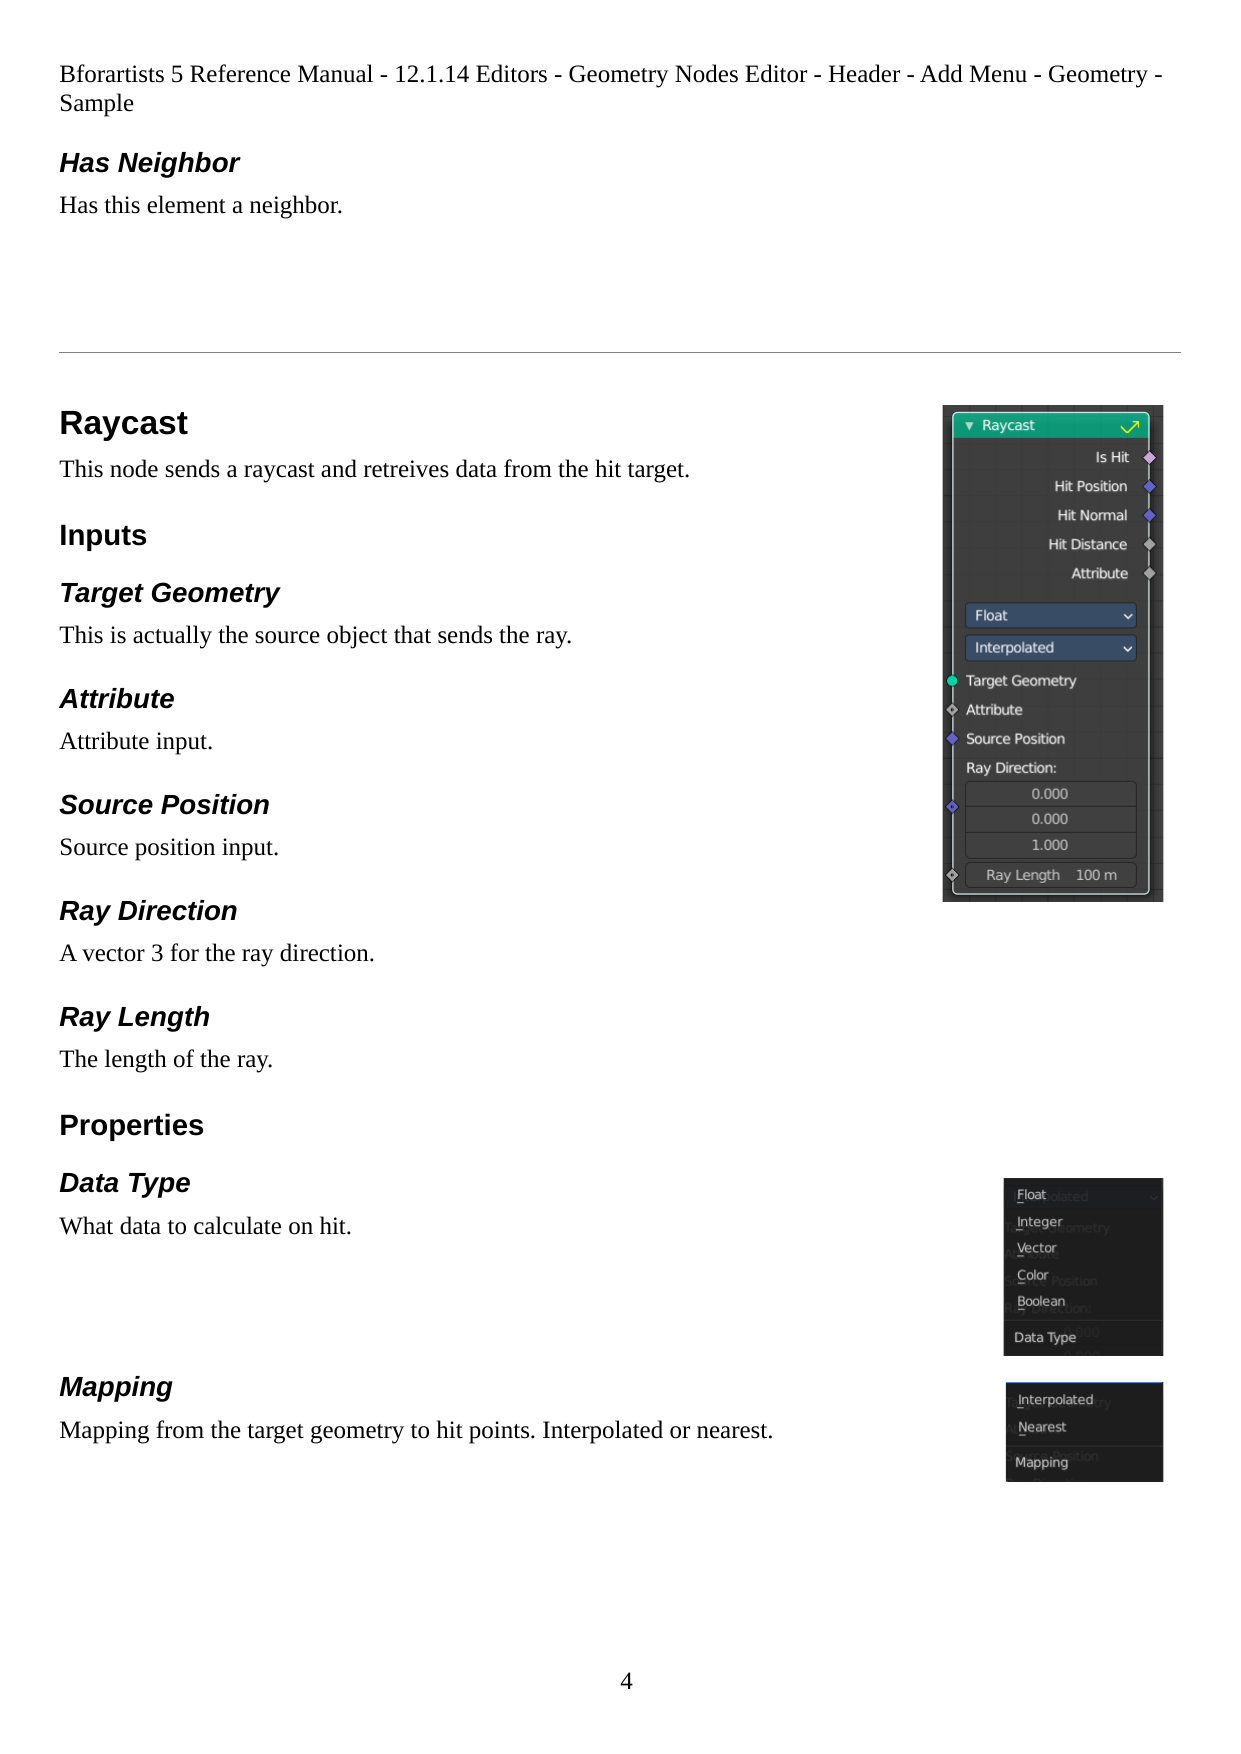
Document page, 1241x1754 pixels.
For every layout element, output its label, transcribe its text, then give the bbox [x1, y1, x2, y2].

subtitle [1164, 576, 1181, 608]
subtitle Attribute [59, 682, 942, 714]
subtitle Properties [59, 1108, 1181, 1142]
text The length of the ray. [59, 1044, 1181, 1073]
picture [1003, 1178, 1164, 1356]
picture [1005, 1382, 1164, 1482]
text Attribute input. [59, 726, 942, 755]
text This is actually the source object that sends the ray. [59, 621, 942, 649]
subtitle Target Geometry [59, 576, 942, 608]
text What data to calculate on hit. [59, 1211, 1003, 1240]
text This node sends a raycast and retreives data from the hit target. [59, 454, 942, 482]
subtitle Mapping [59, 1371, 1181, 1403]
subtitle Ray Direction [59, 894, 1181, 926]
text Source position input. [59, 832, 942, 861]
subtitle Source Position [59, 788, 942, 820]
text [1164, 726, 1181, 755]
subtitle [1164, 788, 1181, 820]
subtitle Data Type [59, 1167, 1181, 1198]
text Has this element a neighbor. [59, 190, 1181, 219]
subtitle [1164, 517, 1181, 551]
picture [942, 405, 1164, 902]
text Mapping from the target geometry to hit points. Interpolated or nearest. [59, 1415, 1005, 1444]
subtitle Inputs [59, 517, 942, 551]
text [1164, 832, 1181, 861]
subtitle Has Neighbor [59, 146, 1181, 178]
subtitle [1164, 682, 1181, 714]
text A vector 3 for the ray direction. [59, 938, 1181, 967]
subtitle Raycast [59, 403, 1181, 441]
subtitle Ray Length [59, 1000, 1181, 1032]
